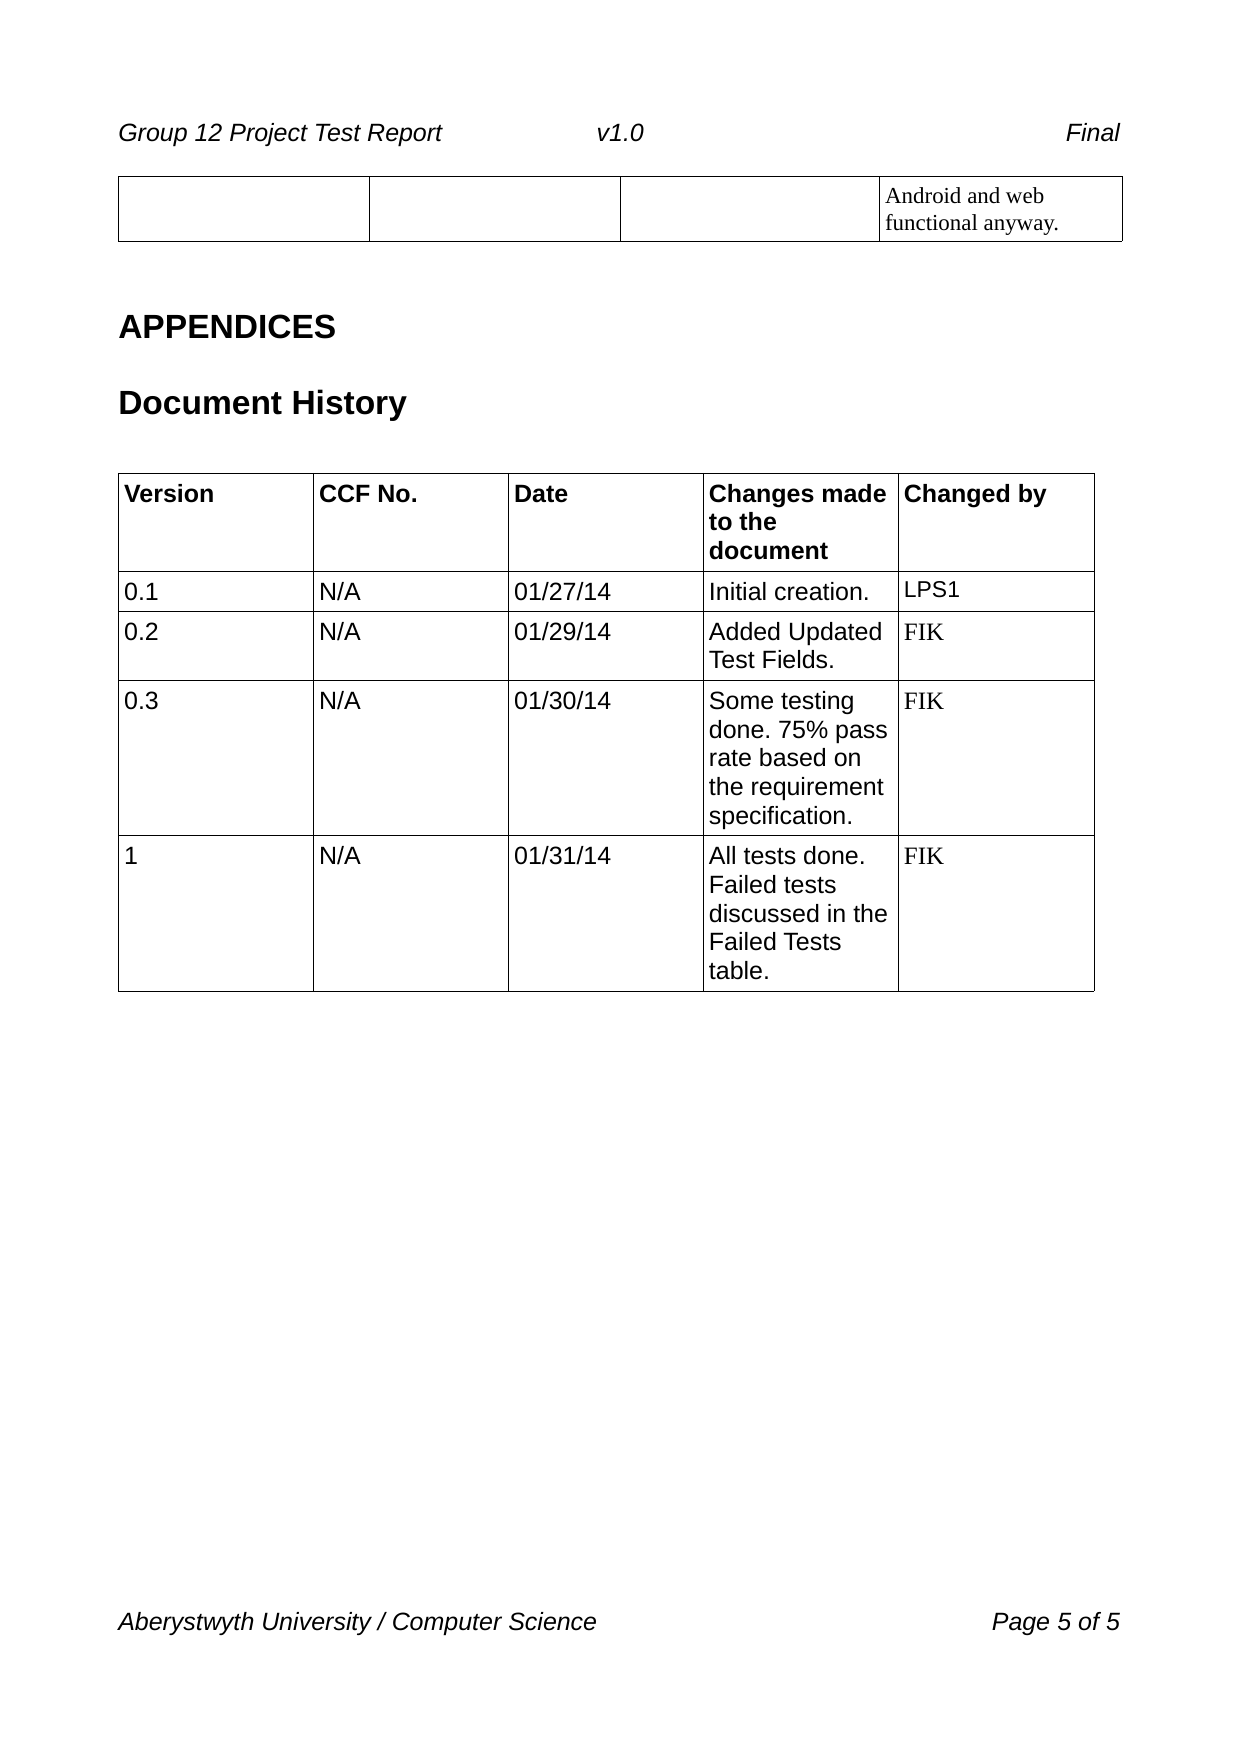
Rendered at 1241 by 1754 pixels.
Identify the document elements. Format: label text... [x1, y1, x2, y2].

subtitle APPENDICES [118, 307, 1122, 346]
table_cell [370, 177, 620, 241]
table_cell 29/01/14 [509, 612, 703, 680]
table_header Changes made to the document [704, 474, 898, 571]
table_cell Android and web functional anyway. [880, 177, 1122, 241]
table_cell 31/01/14 [509, 836, 703, 991]
table_cell FIK [899, 681, 1094, 835]
table_cell [621, 177, 879, 241]
table_cell N/A [314, 572, 508, 611]
table_cell Some testing done. 75% pass rate based on the requirement specification. [704, 681, 898, 835]
table_cell FIK [899, 612, 1094, 680]
table_header CCF No. [314, 474, 508, 571]
table_cell N/A [314, 681, 508, 835]
table_header Date [509, 474, 703, 571]
table_cell 0.3 [119, 681, 313, 835]
table_cell [119, 177, 369, 241]
subtitle Document History [118, 383, 1122, 422]
table_cell 30/01/14 [509, 681, 703, 835]
table_cell All tests done. Failed tests discussed in the Failed Tests table. [704, 836, 898, 991]
table_cell LPS1 [899, 572, 1094, 611]
table_cell N/A [314, 836, 508, 991]
table_header Changed by [899, 474, 1094, 571]
table_cell FIK [899, 836, 1094, 991]
table_cell 1 [119, 836, 313, 991]
table_cell Initial creation. [704, 572, 898, 611]
table_cell N/A [314, 612, 508, 680]
table_cell 27/01/14 [509, 572, 703, 611]
table_header Version [119, 474, 313, 571]
table_cell 0.1 [119, 572, 313, 611]
table_cell 0.2 [119, 612, 313, 680]
table_cell Added Updated Test Fields. [704, 612, 898, 680]
